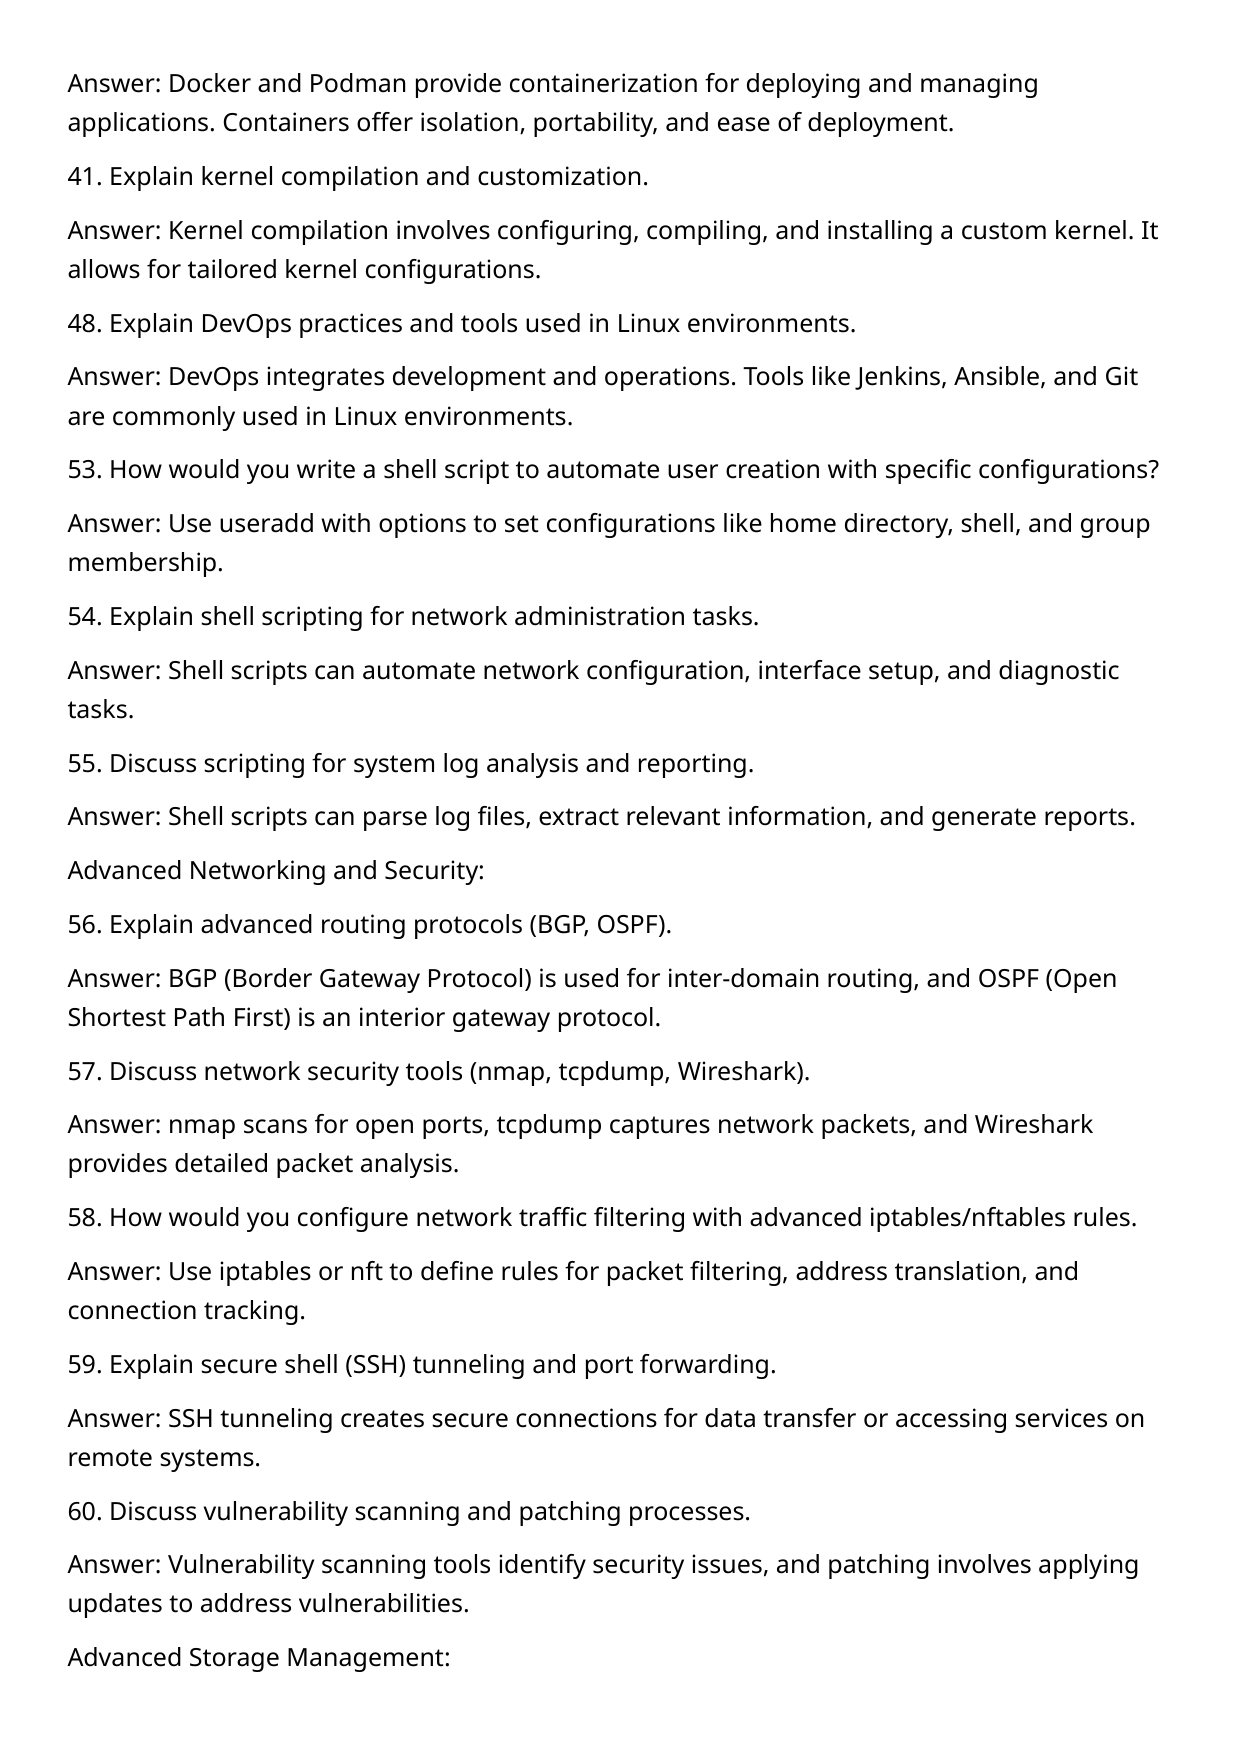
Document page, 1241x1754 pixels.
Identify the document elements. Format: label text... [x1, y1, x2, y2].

text Answer: Docker and Podman provide containerization for deploying and managing applications. Containers offer isolation, portability, and ease of deployment. [67, 66, 1173, 139]
text Answer: Vulnerability scanning tools identify security issues, and patching involves applying updates to address vulnerabilities. [67, 1547, 1173, 1620]
text 59. Explain secure shell (SSH) tunneling and port forwarding. [67, 1346, 1173, 1381]
text Answer: Shell scripts can automate network configuration, interface setup, and diagnostic tasks. [67, 652, 1173, 726]
text 57. Discuss network security tools (nmap, tcpdump, Wireshark). [67, 1053, 1173, 1087]
text Answer: nmap scans for open ports, tcpdump captures network packets, and Wireshark provides detailed packet analysis. [67, 1107, 1173, 1180]
text Advanced Storage Management: [67, 1640, 1173, 1674]
text Answer: DevOps integrates development and operations. Tools like Jenkins, Ansible, and Git are commonly used in Linux environments. [67, 359, 1173, 432]
text Answer: SSH tunneling creates secure connections for data transfer or accessing services on remote systems. [67, 1400, 1173, 1473]
text 60. Discuss vulnerability scanning and patching processes. [67, 1493, 1173, 1527]
text 41. Explain kernel compilation and customization. [67, 158, 1173, 193]
text 53. How would you write a shell script to automate user creation with specific configurations? [67, 452, 1173, 486]
text Advanced Networking and Security: [67, 853, 1173, 887]
text Answer: BGP (Border Gateway Protocol) is used for inter-domain routing, and OSPF (Open Shortest Path First) is an interior gateway protocol. [67, 960, 1173, 1033]
text Answer: Use useradd with options to set configurations like home directory, shell, and group membership. [67, 506, 1173, 579]
text 54. Explain shell scripting for network administration tasks. [67, 598, 1173, 633]
text Answer: Kernel compilation involves configuring, compiling, and installing a custom kernel. It allows for tailored kernel configurations. [67, 212, 1173, 286]
text Answer: Use iptables or nft to define rules for packet filtering, address translation, and connection tracking. [67, 1253, 1173, 1327]
text 58. How would you configure network traffic filtering with advanced iptables/nftables rules. [67, 1200, 1173, 1234]
text 56. Explain advanced routing protocols (BGP, OSPF). [67, 906, 1173, 941]
text Answer: Shell scripts can parse log files, extract relevant information, and generate reports. [67, 799, 1173, 833]
text 55. Discuss scripting for system log analysis and reporting. [67, 745, 1173, 779]
text 48. Explain DevOps practices and tools used in Linux environments. [67, 305, 1173, 339]
